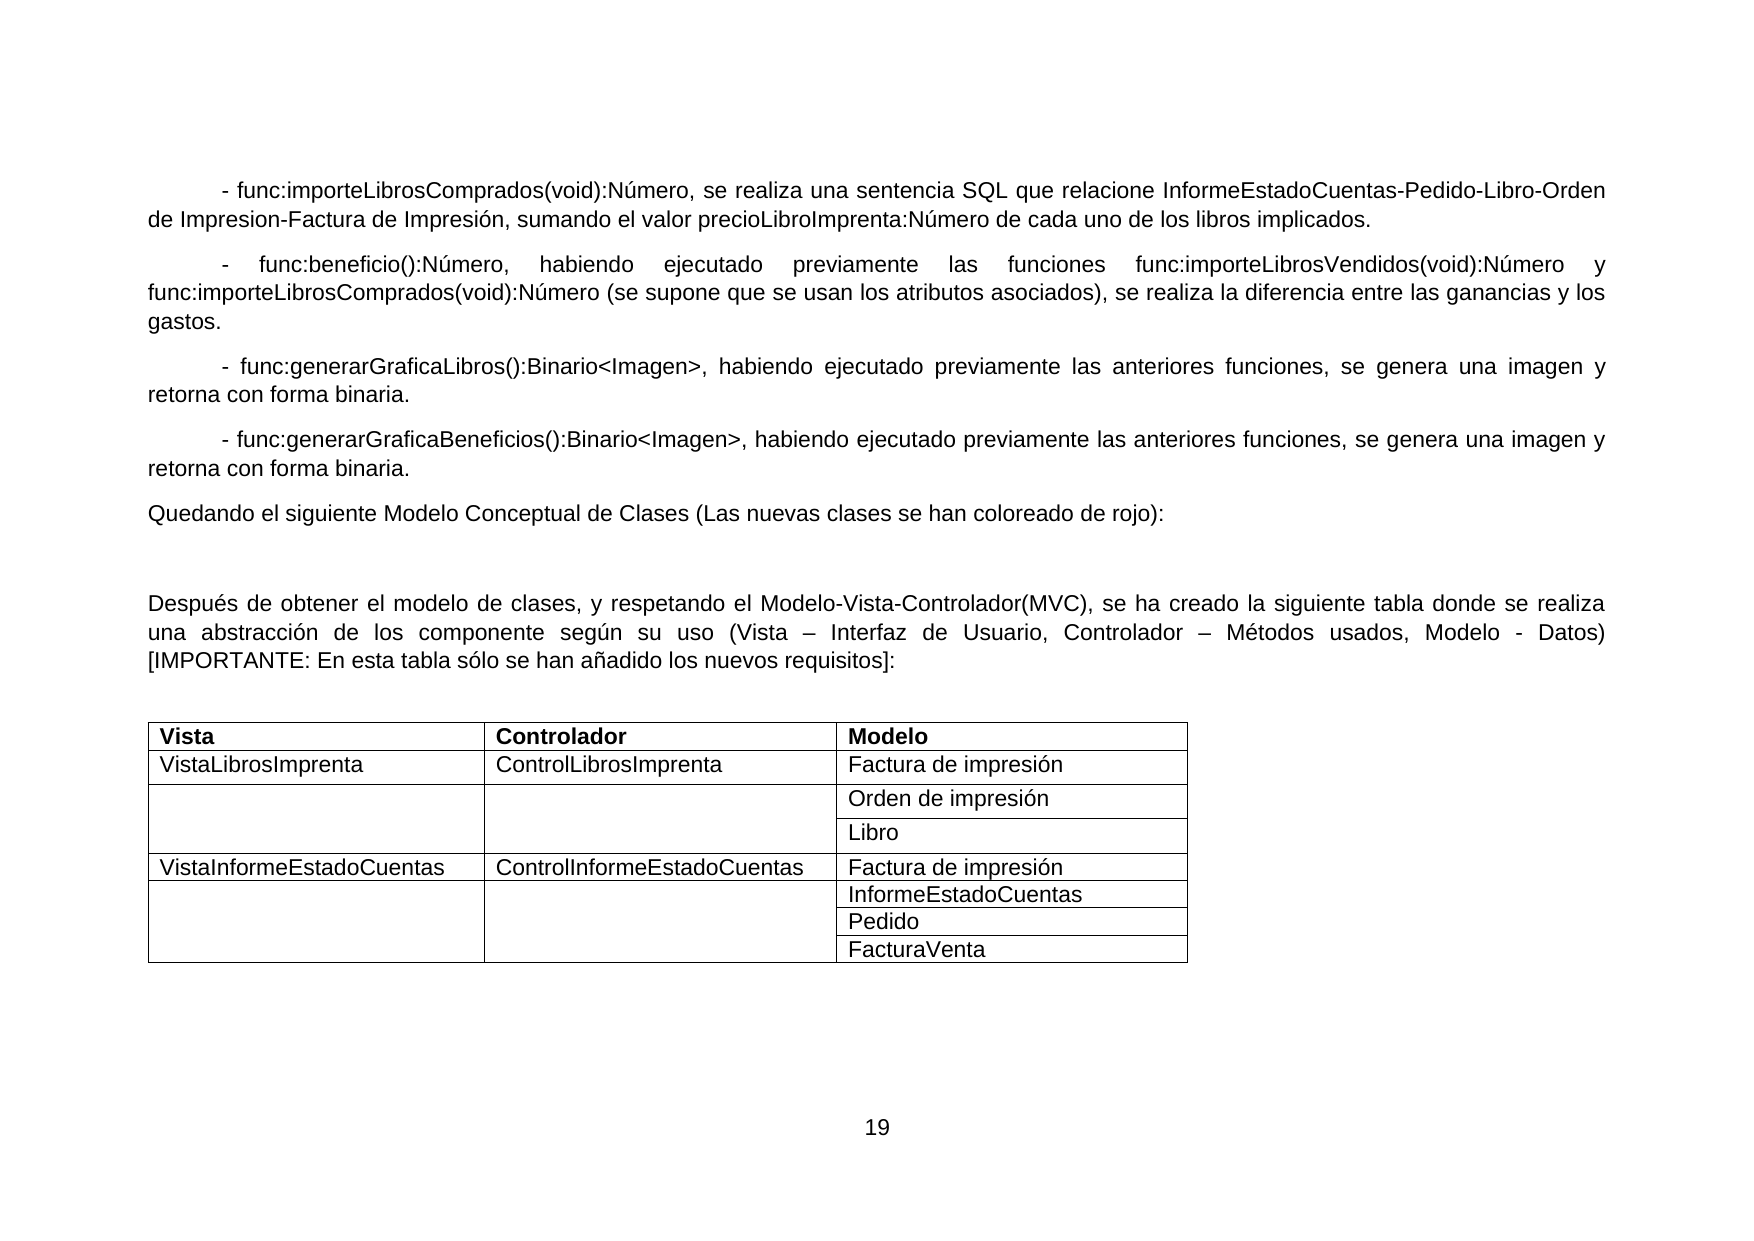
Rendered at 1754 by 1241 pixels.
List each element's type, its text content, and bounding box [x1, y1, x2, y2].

text Después de obtener el modelo de clases, y respetando el Modelo-Vista-Controlador(MVC), se ha creado la siguiente tabla donde se realiza una abstracción de los componente según su uso (Vista – Interfaz de Usuario, Controlador – Métodos usados, Modelo - Datos) [IMPORTANTE: En esta tabla sólo se han añadido los nuevos requisitos]: [148, 590, 1606, 673]
text Quedando el siguiente Modelo Conceptual de Clases (Las nuevas clases se han coloreado de rojo): [148, 500, 1606, 526]
text - func:importeLibrosComprados(void):Número, se realiza una sentencia SQL que relacione InformeEstadoCuentas-Pedido-Libro-Orden de Impresion-Factura de Impresión, sumando el valor precioLibroImprenta:Número de cada uno de los libros implicados. [148, 177, 1606, 232]
table_cell Pedido [837, 908, 1187, 934]
table_cell [485, 785, 836, 852]
table_header Vista [149, 723, 484, 749]
table_cell [149, 785, 484, 852]
table_cell [485, 881, 836, 962]
table_cell Libro [837, 819, 1187, 852]
table_cell ControlLibrosImprenta [485, 751, 836, 784]
table_cell Factura de impresión [837, 751, 1187, 784]
table_cell [149, 881, 484, 962]
table_cell ControlInformeEstadoCuentas [485, 854, 836, 880]
table_cell FacturaVenta [837, 936, 1187, 962]
text - func:generarGraficaLibros():Binario<Imagen>, habiendo ejecutado previamente las anteriores funciones, se genera una imagen y retorna con forma binaria. [148, 353, 1606, 407]
table_header Controlador [485, 723, 836, 749]
table_header Modelo [837, 723, 1187, 749]
text - func:beneficio():Número, habiendo ejecutado previamente las funciones func:importeLibrosVendidos(void):Número y func:importeLibrosComprados(void):Número (se supone que se usan los atributos asociados), se realiza la diferencia entre las ganancias y los gastos. [148, 251, 1606, 334]
text - func:generarGraficaBeneficios():Binario<Imagen>, habiendo ejecutado previamente las anteriores funciones, se genera una imagen y retorna con forma binaria. [148, 426, 1606, 481]
table_cell InformeEstadoCuentas [837, 881, 1187, 907]
table_cell VistaLibrosImprenta [149, 751, 484, 784]
table_cell Factura de impresión [837, 854, 1187, 880]
table_cell Orden de impresión [837, 785, 1187, 818]
table_cell VistaInformeEstadoCuentas [149, 854, 484, 880]
